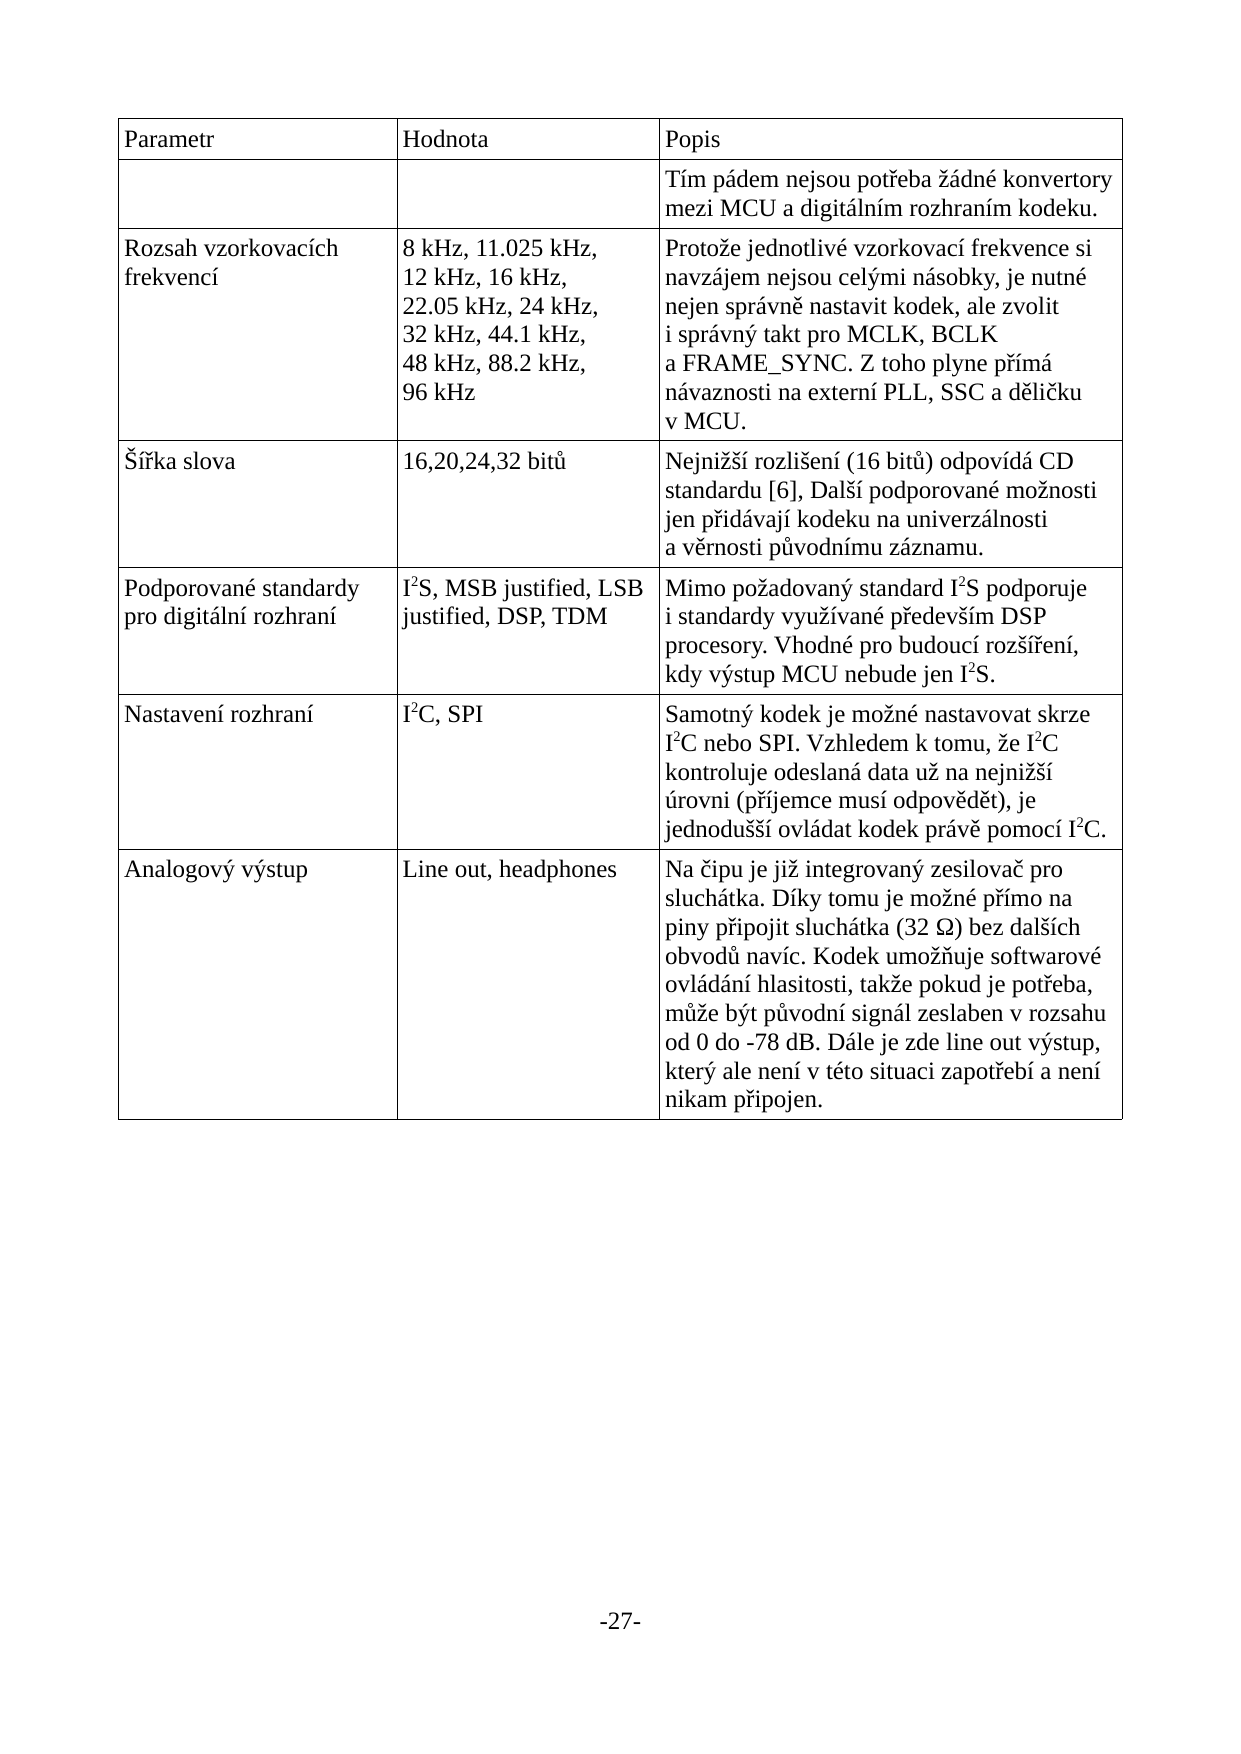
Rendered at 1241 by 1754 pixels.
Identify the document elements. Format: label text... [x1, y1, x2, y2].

table_cell I2C, SPI [398, 695, 659, 849]
table_cell [119, 160, 397, 227]
table_cell Na čipu je již integrovaný zesilovač pro sluchátka. Díky tomu je možné přímo na piny připojit sluchátka (32 Ω) bez dalších obvodů navíc. Kodek umožňuje softwarové ovládání hlasitosti, takže pokud je potřeba, může být původní signál zeslaben v rozsahu od 0 do -78 dB. Dále je zde line out výstup, který ale není v této situaci zapotřebí a není nikam připojen. [660, 850, 1122, 1119]
table_header Parametr [119, 119, 397, 158]
table_cell Analogový výstup [119, 850, 397, 1119]
table_cell Podporované standardy pro digitální rozhraní [119, 568, 397, 693]
table_cell Šířka slova [119, 441, 397, 567]
table_cell [398, 160, 659, 227]
table_cell I2S, MSB justified, LSB justified, DSP, TDM [398, 568, 659, 693]
table_cell 16,20,24,32 bitů [398, 441, 659, 567]
table_cell Nastavení rozhraní [119, 695, 397, 849]
table_cell 8 kHz, 11.025 kHz, 12 kHz, 16 kHz, 22.05 kHz, 24 kHz, 32 kHz, 44.1 kHz, 48 kHz, 88.2 kHz, 96 kHz [398, 229, 659, 440]
table_header Popis [660, 119, 1122, 158]
table_cell Tím pádem nejsou potřeba žádné konvertory mezi MCU a digitálním rozhraním kodeku. [660, 160, 1122, 227]
table_cell Nejnižší rozlišení (16 bitů) odpovídá CD standardu [6], Další podporované možnosti jen přidávají kodeku na univerzálnosti a věrnosti původnímu záznamu. [660, 441, 1122, 567]
table_cell Mimo požadovaný standard I2S podporuje i standardy využívané především DSP procesory. Vhodné pro budoucí rozšíření, kdy výstup MCU nebude jen I2S. [660, 568, 1122, 693]
table_cell Samotný kodek je možné nastavovat skrze I2C nebo SPI. Vzhledem k tomu, že I2C kontroluje odeslaná data už na nejnižší úrovni (příjemce musí odpovědět), je jednodušší ovládat kodek právě pomocí I2C. [660, 695, 1122, 849]
table_cell Rozsah vzorkovacích frekvencí [119, 229, 397, 440]
table_header Hodnota [398, 119, 659, 158]
table_cell Line out, headphones [398, 850, 659, 1119]
table_cell Protože jednotlivé vzorkovací frekvence si navzájem nejsou celými násobky, je nutné nejen správně nastavit kodek, ale zvolit i správný takt pro MCLK, BCLK a FRAME_SYNC. Z toho plyne přímá návaznosti na externí PLL, SSC a děličku v MCU. [660, 229, 1122, 440]
